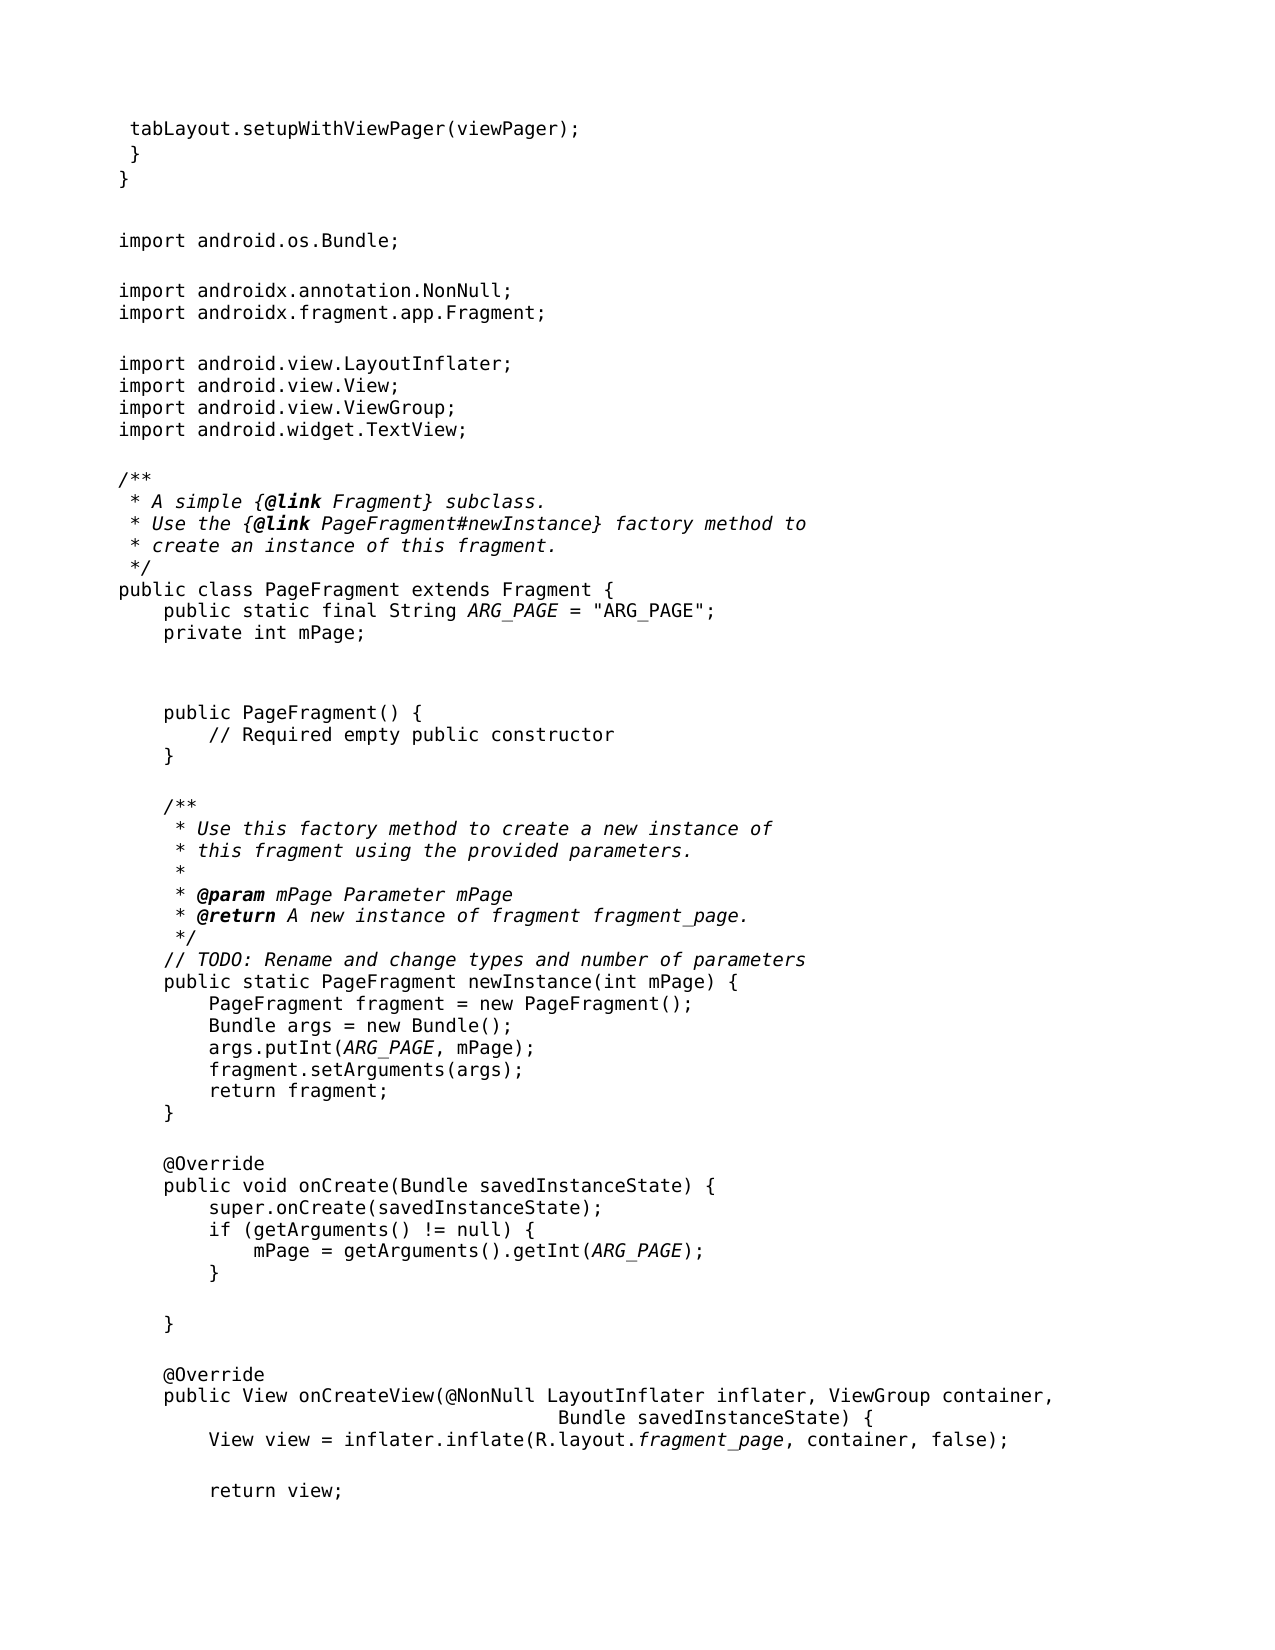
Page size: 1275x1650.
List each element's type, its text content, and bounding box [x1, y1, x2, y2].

text import android.os.Bundle; import androidx.annotation.NonNull; import androidx.fragment.app.Fragment; import android.view.LayoutInflater; import android.view.View; import android.view.ViewGroup; import android.widget.TextView; /** * A simple {@link Fragment} subclass. * Use the {@link PageFragment#newInstance} factory method to * create an instance of this fragment. */ public class PageFragment extends Fragment { public static final String ARG_PAGE = "ARG_PAGE"; private int mPage; public PageFragment() { // Required empty public constructor } /** * Use this factory method to create a new instance of * this fragment using the provided parameters. * * @param mPage Parameter mPage * @return A new instance of fragment fragment_page. */ // TODO: Rename and change types and number of parameters public static PageFragment newInstance(int mPage) { PageFragment fragment = new PageFragment(); Bundle args = new Bundle(); args.putInt(ARG_PAGE, mPage); fragment.setArguments(args); return fragment; } @Override public void onCreate(Bundle savedInstanceState) { super.onCreate(savedInstanceState); if (getArguments() != null) { mPage = getArguments().getInt(ARG_PAGE); } } @Override public View onCreateView(@NonNull LayoutInflater inflater, ViewGroup container, Bundle savedInstanceState) { View view = inflater.inflate(R.layout.fragment_page, container, false); return view; [118, 208, 1157, 1502]
text tabLayout.setupWithViewPager(viewPager); } } [118, 118, 1157, 190]
